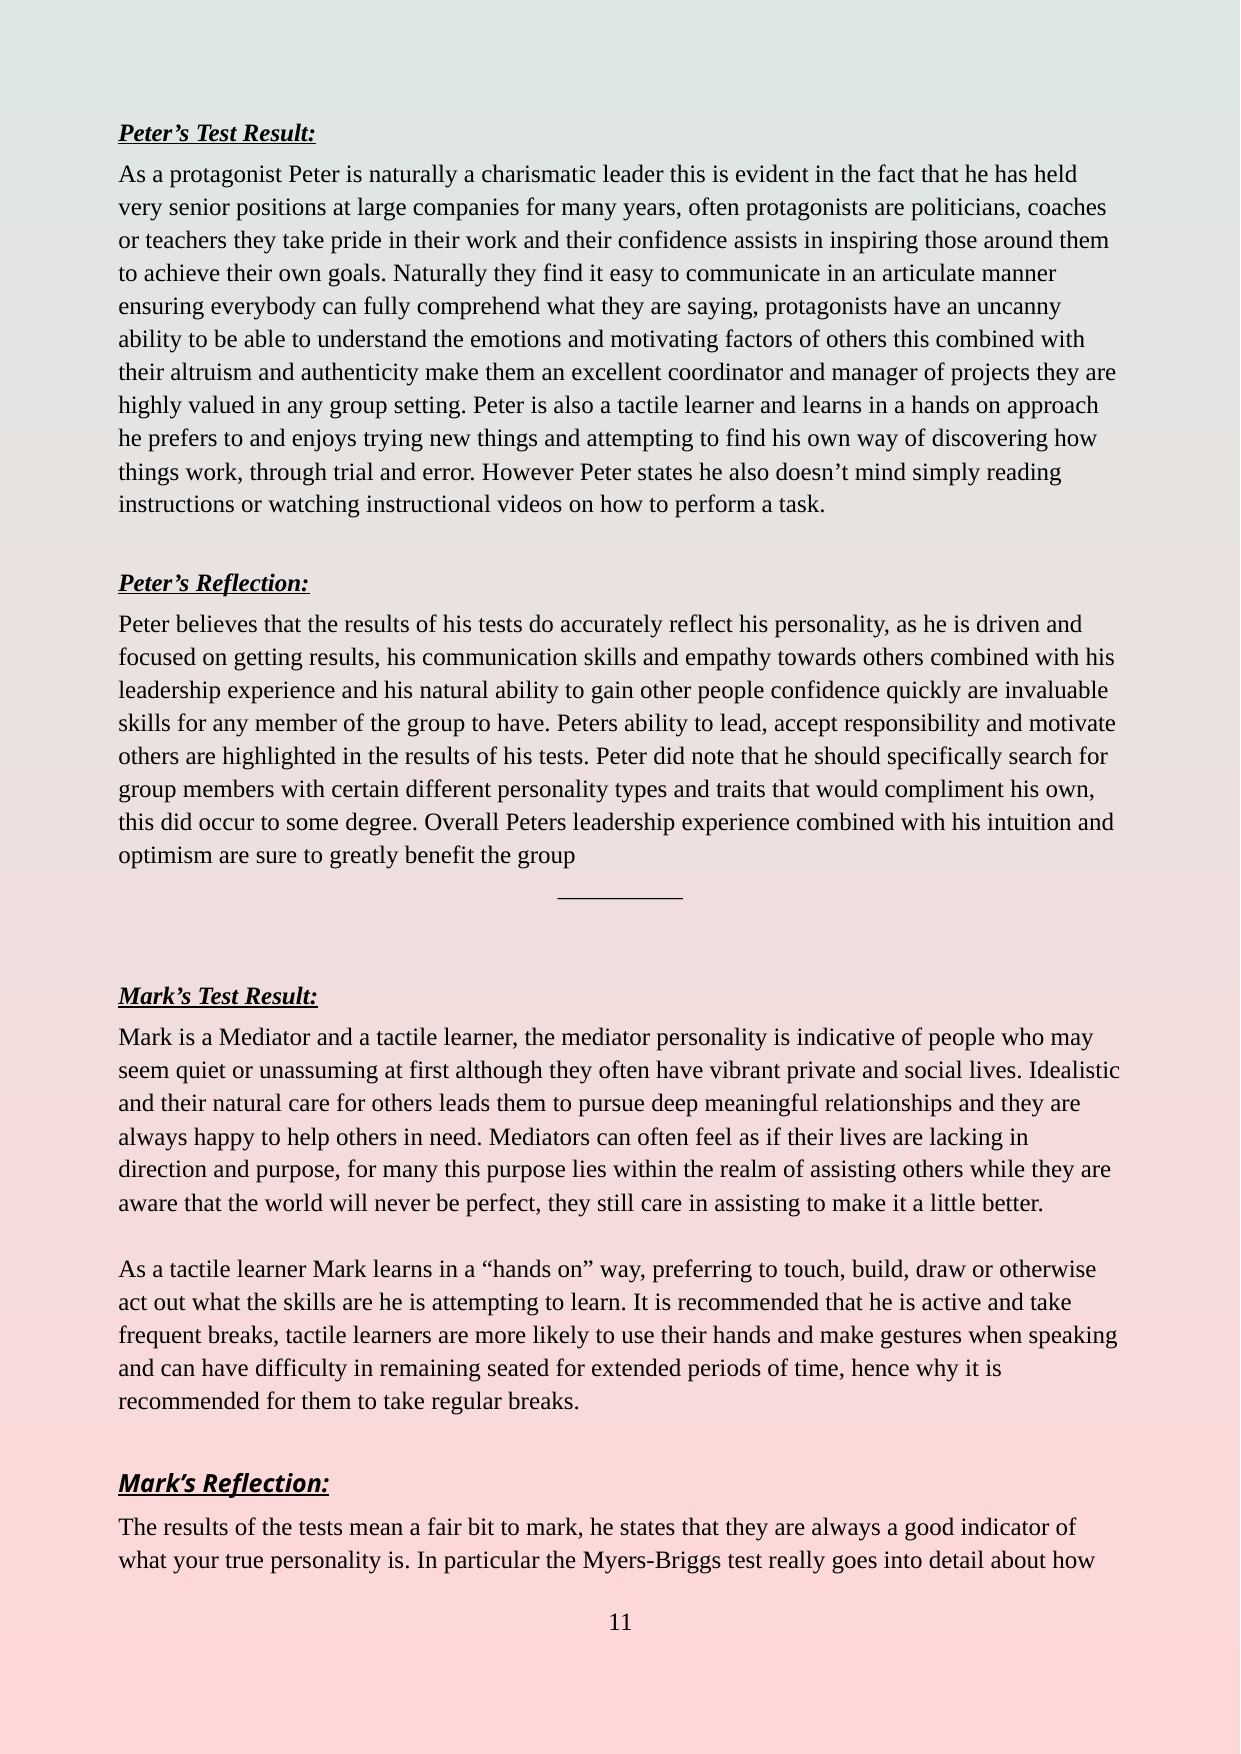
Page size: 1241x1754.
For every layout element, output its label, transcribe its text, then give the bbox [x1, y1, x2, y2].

text Peter’s Test Result: [118, 118, 1122, 147]
text Mark is a Mediator and a tactile learner, the mediator personality is indicative of people who may [118, 1022, 1122, 1051]
text The results of the tests mean a fair bit to mark, he states that they are always a good indicator of [118, 1512, 1122, 1541]
text always happy to help others in need. Mediators can often feel as if their lives are lacking in [118, 1122, 1122, 1150]
text seem quiet or unassuming at first although they often have vibrant private and social lives. Idealistic [118, 1056, 1122, 1084]
text As a protagonist Peter is naturally a charismatic leader this is evident in the fact that he has held very senior positions at large companies for many years, often protagonists are politicians, coaches or teachers they take pride in their work and their confidence assists in inspiring those around them to achieve their own goals. Naturally they find it easy to communicate in an articulate manner ensuring everybody can fully comprehend what they are saying, protagonists have an uncanny ability to be able to understand the emotions and motivating factors of others this combined with their altruism and authenticity make them an excellent coordinator and manager of projects they are highly valued in any group setting. Peter is also a tactile learner and learns in a hands on approach he prefers to and enjoys trying new things and attempting to find his own way of discovering how things work, through trial and error. However Peter states he also doesn’t mind simply reading instructions or watching instructional videos on how to perform a task. [118, 159, 1122, 518]
text and can have difficulty in remaining seated for extended periods of time, hence why it is [118, 1353, 1122, 1381]
text act out what the skills are he is attempting to learn. It is recommended that he is active and take [118, 1287, 1122, 1315]
text Peter believes that the results of his tests do accurately reflect his personality, as he is driven and focused on getting results, his communication skills and empathy towards others combined with his leadership experience and his natural ability to gain other people confidence quickly are invaluable skills for any member of the group to have. Peters ability to lead, accept responsibility and motivate others are highlighted in the results of his tests. Peter did note that he should specifically search for group members with certain different personality types and traits that would compliment his own, this did occur to some degree. Overall Peters leadership experience combined with his intuition and optimism are sure to greatly benefit the group [118, 609, 1122, 869]
text direction and purpose, for many this purpose lies within the realm of assisting others while they are [118, 1154, 1122, 1183]
text and their natural care for others leads them to pursue deep meaningful relationships and they are [118, 1088, 1122, 1117]
text frequent breaks, tactile learners are more likely to use their hands and make gestures when speaking [118, 1320, 1122, 1348]
text recommended for them to take regular breaks. [118, 1386, 1122, 1414]
text __________ [118, 873, 1122, 902]
text what your true personality is. In particular the Myers-Briggs test really goes into detail about how [118, 1545, 1122, 1574]
text Mark’s Reflection: [118, 1465, 1122, 1499]
text Mark’s Test Result: [118, 981, 1122, 1010]
text As a tactile learner Mark learns in a “hands on” way, preferring to touch, build, draw or otherwise [118, 1254, 1122, 1282]
text Peter’s Reflection: [118, 568, 1122, 597]
text aware that the world will never be perfect, they still care in assisting to make it a little better. [118, 1188, 1122, 1216]
